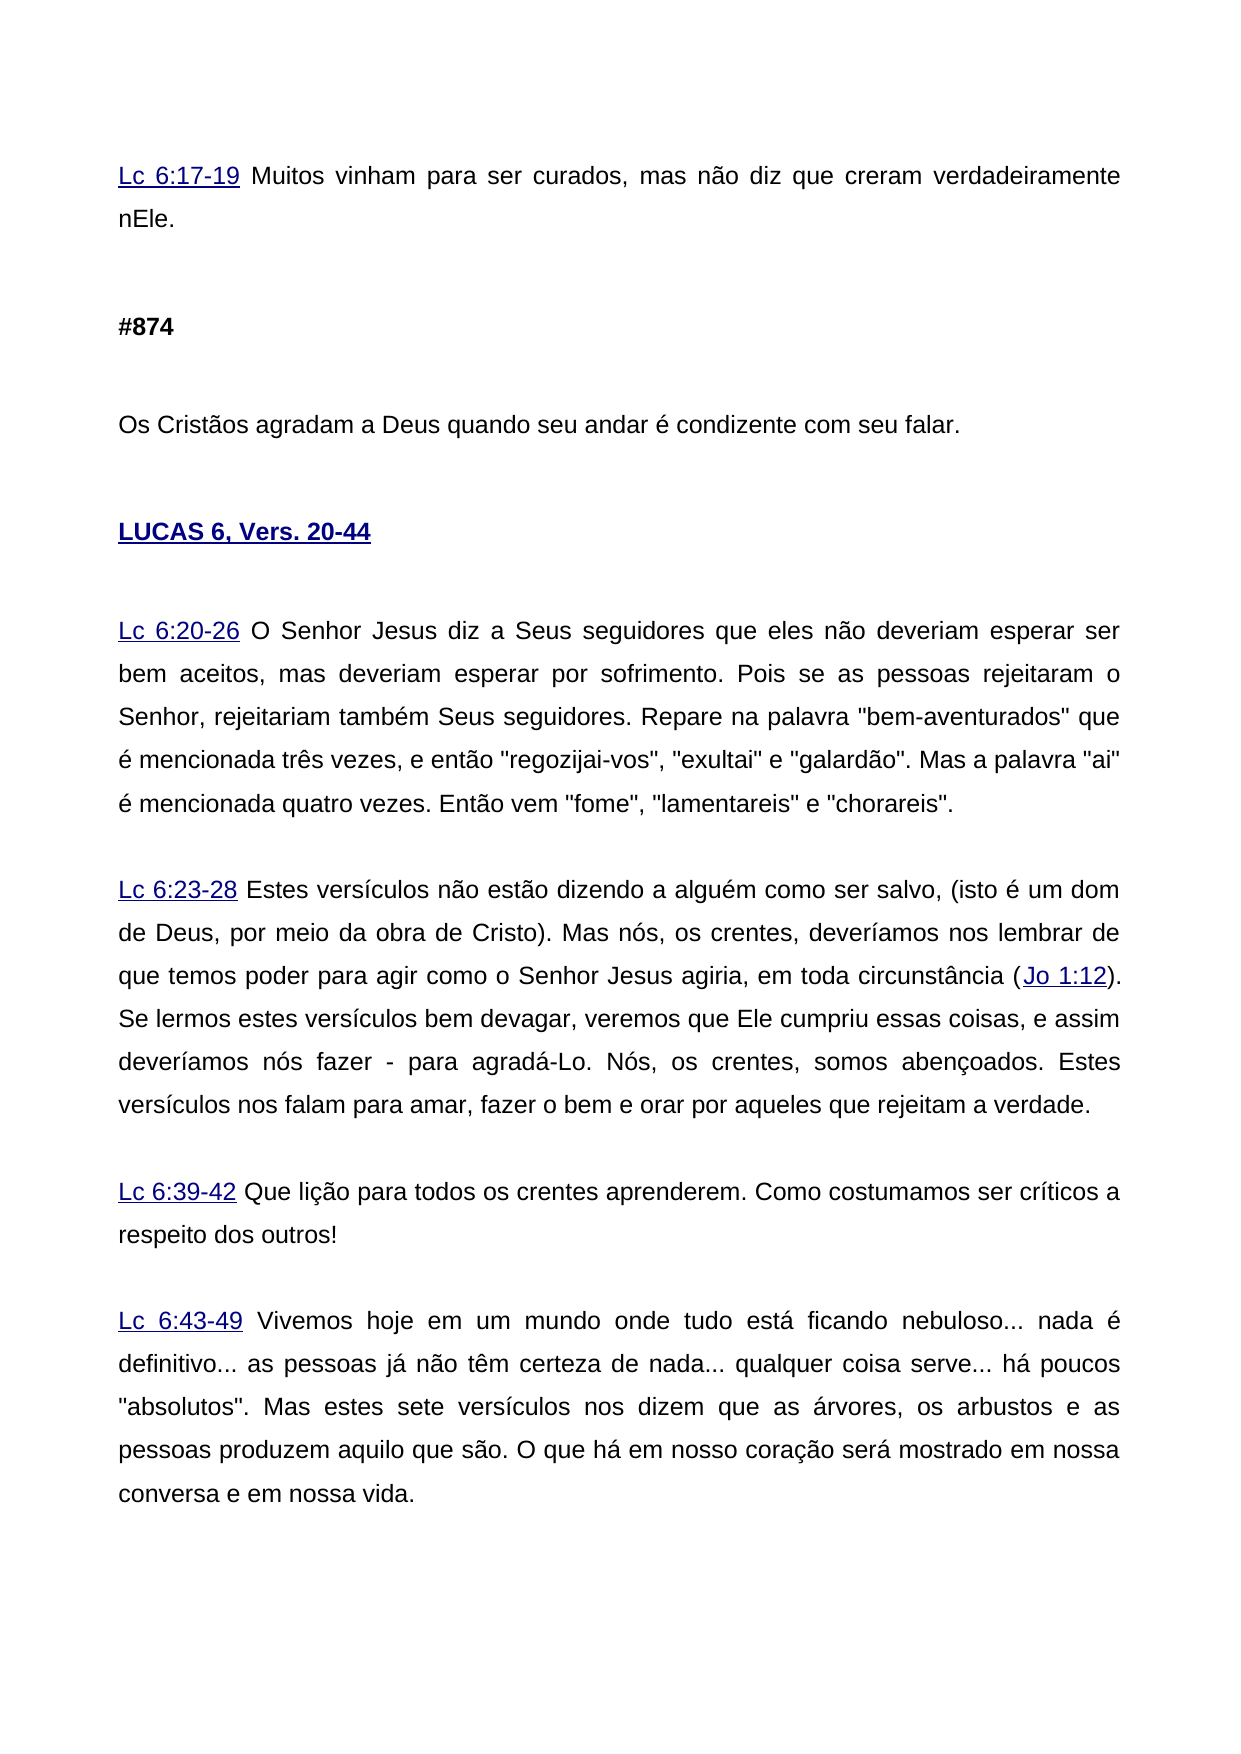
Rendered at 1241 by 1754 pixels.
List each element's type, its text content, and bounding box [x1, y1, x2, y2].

text Lc 6:17-19 Muitos vinham para ser curados, mas não diz que creram verdadeiramente nEle. [118, 161, 1122, 233]
subtitle LUCAS 6, Vers. 20-44 [118, 517, 1122, 546]
text Os Cristãos agradam a Deus quando seu andar é condizente com seu falar. [118, 410, 1122, 439]
text Lc 6:20-26 O Senhor Jesus diz a Seus seguidores que eles não deveriam esperar ser bem aceitos, mas deveriam esperar por sofrimento. Pois se as pessoas rejeitaram o Senhor, rejeitariam também Seus seguidores. Repare na palavra "bem-aventurados" que é mencionada três vezes, e então "regozijai-vos", "exultai" e "galardão". Mas a palavra "ai" é mencionada quatro vezes. Então vem "fome", "lamentareis" e "chorareis". [118, 616, 1122, 817]
text Lc 6:23-28 Estes versículos não estão dizendo a alguém como ser salvo, (isto é um dom de Deus, por meio da obra de Cristo). Mas nós, os crentes, deveríamos nos lembrar de que temos poder para agir como o Senhor Jesus agiria, em toda circunstância (Jo 1:12). Se lermos estes versículos bem devagar, veremos que Ele cumpriu essas coisas, e assim deveríamos nós fazer - para agradá-Lo. Nós, os crentes, somos abençoados. Estes versículos nos falam para amar, fazer o bem e orar por aqueles que rejeitam a verdade. [118, 875, 1122, 1119]
text Lc 6:39-42 Que lição para todos os crentes aprenderem. Como costumamos ser críticos a respeito dos outros! [118, 1177, 1122, 1248]
subtitle #874 [118, 311, 1122, 340]
text Lc 6:43-49 Vivemos hoje em um mundo onde tudo está ficando nebuloso... nada é definitivo... as pessoas já não têm certeza de nada... qualquer coisa serve... há poucos "absolutos". Mas estes sete versículos nos dizem que as árvores, os arbustos e as pessoas produzem aquilo que são. O que há em nosso coração será mostrado em nossa conversa e em nossa vida. [118, 1306, 1122, 1507]
